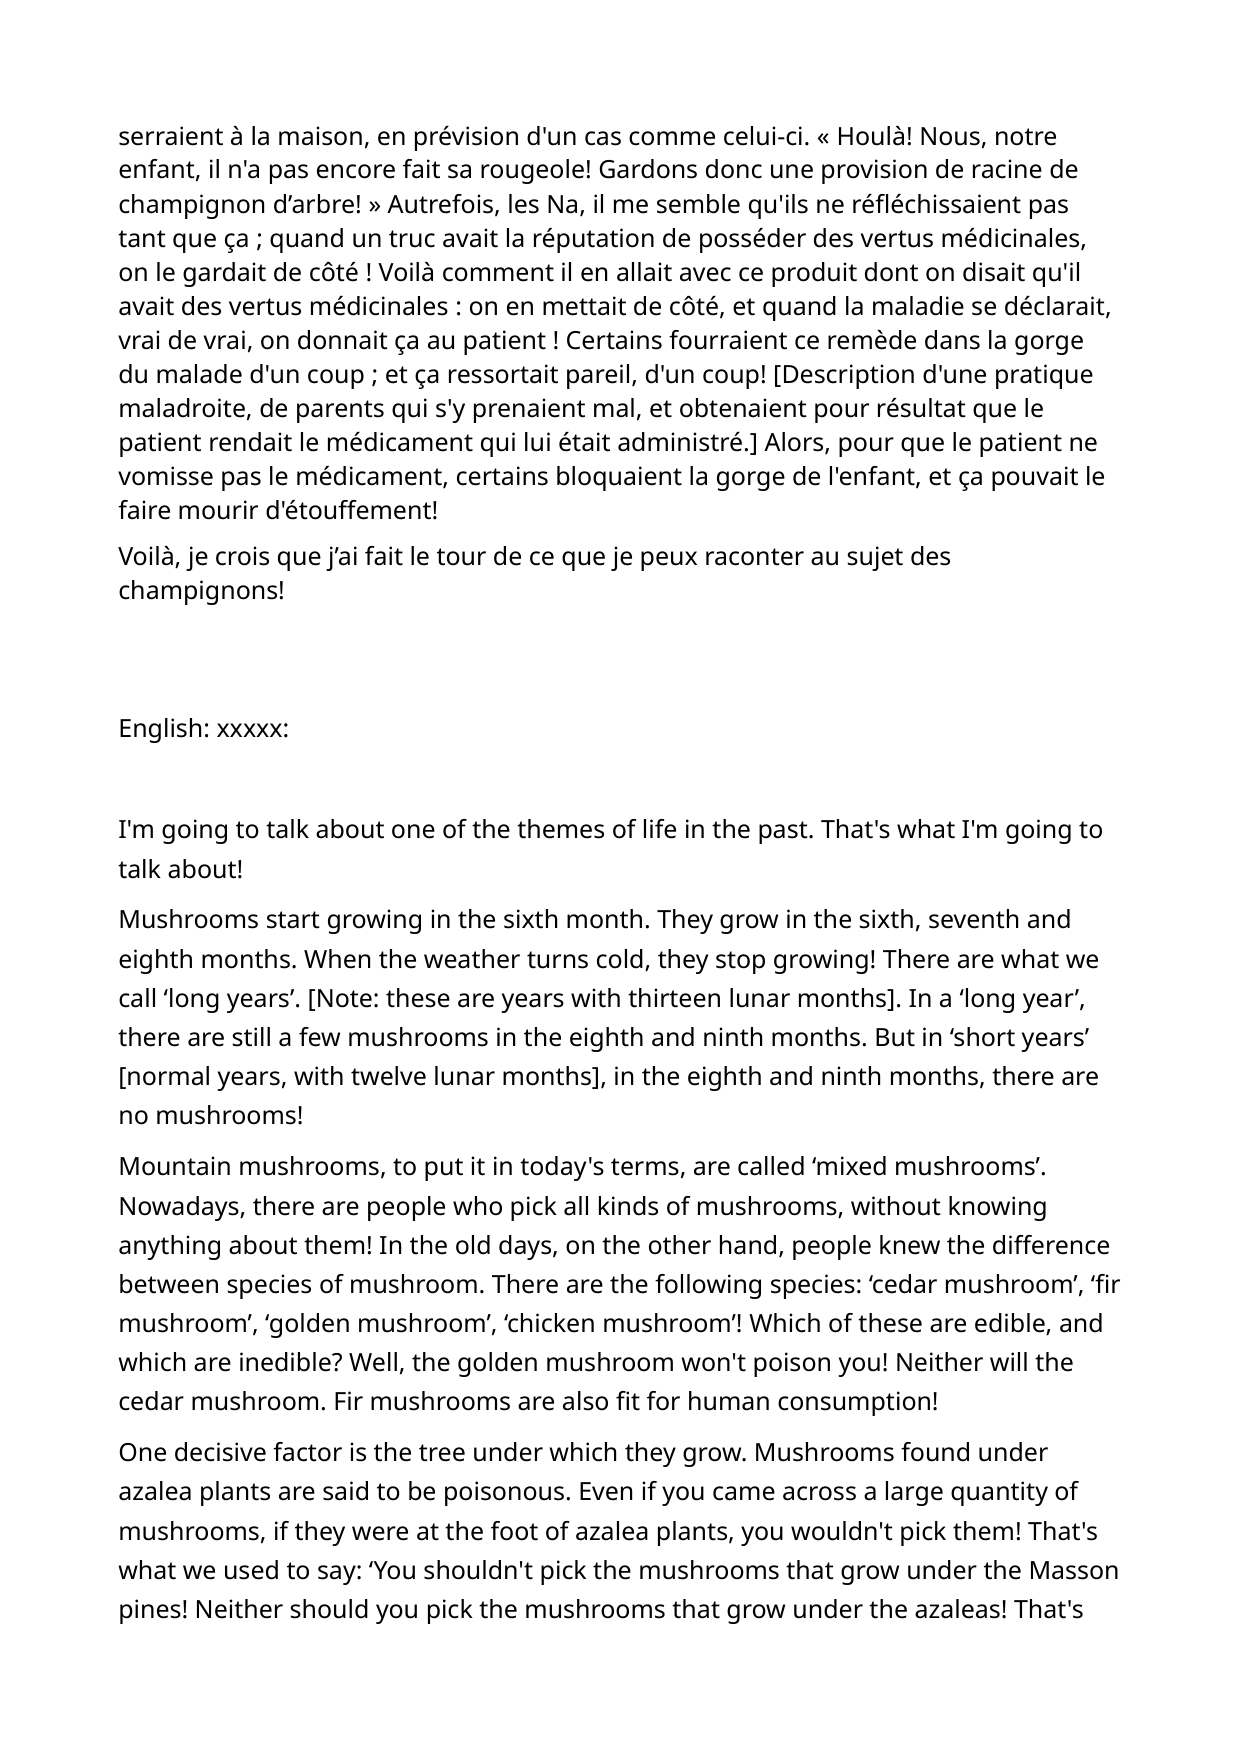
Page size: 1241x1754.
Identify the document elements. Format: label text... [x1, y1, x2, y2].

text I'm going to talk about one of the themes of life in the past. That's what I'm going to talk about! [118, 812, 1122, 885]
text Voilà, je crois que j’ai fait le tour de ce que je peux raconter au sujet des champignons! [118, 539, 1122, 607]
text serraient à la maison, en prévision d'un cas comme celui-ci. « Houlà! Nous, notre enfant, il n'a pas encore fait sa rougeole! Gardons donc une provision de racine de champignon d’arbre! » Autrefois, les Na, il me semble qu'ils ne réfléchissaient pas tant que ça ; quand un truc avait la réputation de posséder des vertus médicinales, on le gardait de côté ! Voilà comment il en allait avec ce produit dont on disait qu'il avait des vertus médicinales : on en mettait de côté, et quand la maladie se déclarait, vrai de vrai, on donnait ça au patient ! Certains fourraient ce remède dans la gorge du malade d'un coup ; et ça ressortait pareil, d'un coup! [Description d'une pratique maladroite, de parents qui s'y prenaient mal, et obtenaient pour résultat que le patient rendait le médicament qui lui était administré.] Alors, pour que le patient ne vomisse pas le médicament, certains bloquaient la gorge de l'enfant, et ça pouvait le faire mourir d'étouffement! [118, 118, 1122, 527]
text One decisive factor is the tree under which they grow. Mushrooms found under azalea plants are said to be poisonous. Even if you came across a large quantity of mushrooms, if they were at the foot of azalea plants, you wouldn't pick them! That's what we used to say: ‘You shouldn't pick the mushrooms that grow under the Masson pines! Neither should you pick the mushrooms that grow under the azaleas! That's [118, 1435, 1122, 1626]
text Mushrooms start growing in the sixth month. They grow in the sixth, seventh and eighth months. When the weather turns cold, they stop growing! There are what we call ‘long years’. [Note: these are years with thirteen lunar months]. In a ‘long year’, there are still a few mushrooms in the eighth and ninth months. But in ‘short years’ [normal years, with twelve lunar months], in the eighth and ninth months, there are no mushrooms! [118, 902, 1122, 1132]
text Mountain mushrooms, to put it in today's terms, are called ‘mixed mushrooms’. Nowadays, there are people who pick all kinds of mushrooms, without knowing anything about them! In the old days, on the other hand, people knew the difference between species of mushroom. There are the following species: ‘cedar mushroom’, ‘fir mushroom’, ‘golden mushroom’, ‘chicken mushroom’! Which of these are edible, and which are inedible? Well, the golden mushroom won't poison you! Neither will the cedar mushroom. Fir mushrooms are also fit for human consumption! [118, 1149, 1122, 1418]
text English: xxxxx: [118, 710, 1122, 744]
